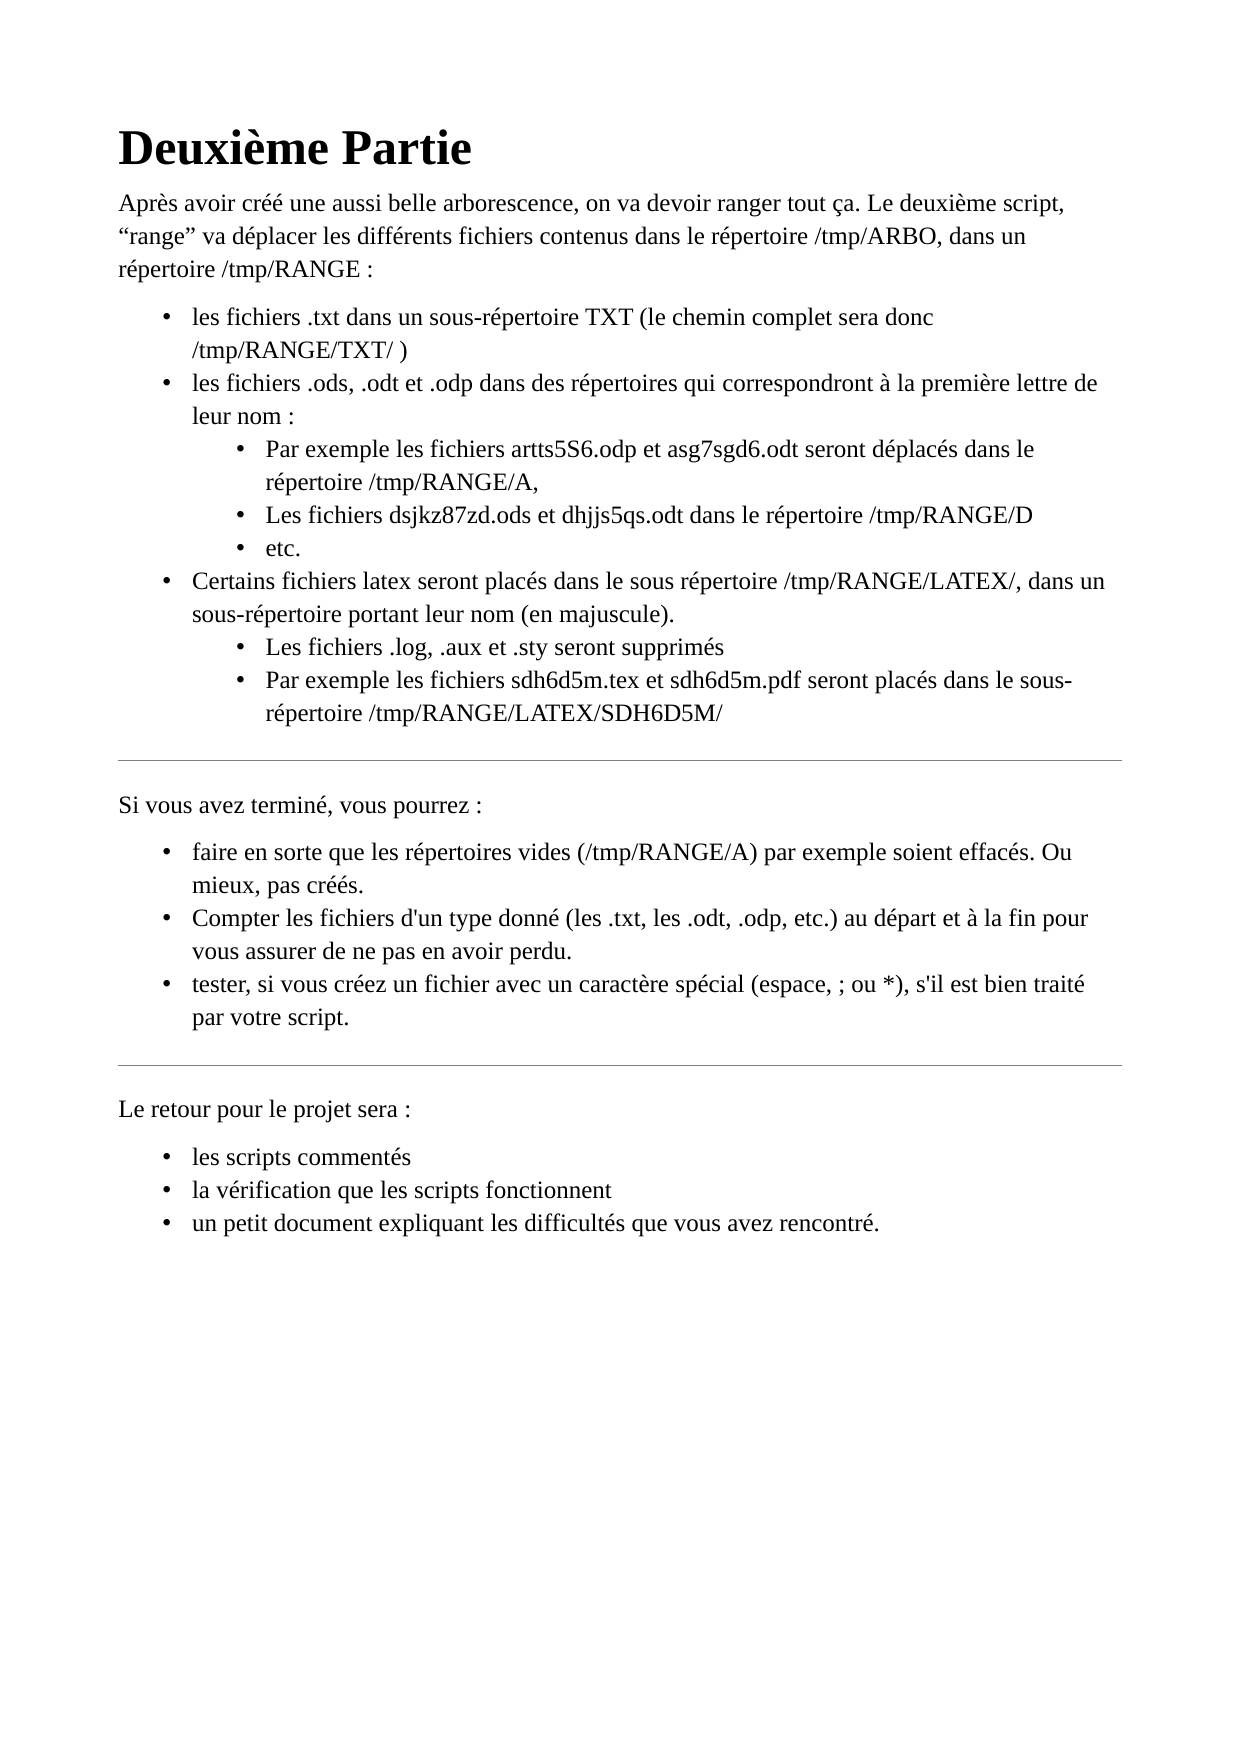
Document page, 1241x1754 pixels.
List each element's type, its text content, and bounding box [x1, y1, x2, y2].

list Certains fichiers latex seront placés dans le sous répertoire /tmp/RANGE/LATEX/, dans un sous-répertoire portant leur nom (en majuscule). [162, 566, 1122, 628]
list tester, si vous créez un fichier avec un caractère spécial (espace, ; ou *), s'il est bien traité par votre script. [162, 969, 1122, 1031]
text Après avoir créé une aussi belle arborescence, on va devoir ranger tout ça. Le deuxième script, “range” va déplacer les différents fichiers contenus dans le répertoire /tmp/ARBO, dans un répertoire /tmp/RANGE : [118, 188, 1122, 283]
text Le retour pour le projet sera : [118, 1094, 1122, 1123]
list la vérification que les scripts fonctionnent [162, 1175, 1122, 1204]
list les scripts commentés [162, 1142, 1122, 1171]
text Si vous avez terminé, vous pourrez : [118, 790, 1122, 818]
list Par exemple les fichiers sdh6d5m.tex et sdh6d5m.pdf seront placés dans le sous-répertoire /tmp/RANGE/LATEX/SDH6D5M/ [236, 665, 1122, 727]
list Les fichiers dsjkz87zd.ods et dhjjs5qs.odt dans le répertoire /tmp/RANGE/D [236, 500, 1122, 529]
list les fichiers .ods, .odt et .odp dans des répertoires qui correspondront à la première lettre de leur nom : [162, 368, 1122, 429]
list faire en sorte que les répertoires vides (/tmp/RANGE/A) par exemple soient effacés. Ou mieux, pas créés. [162, 837, 1122, 899]
list etc. [236, 533, 1122, 562]
list les fichiers .txt dans un sous-répertoire TXT (le chemin complet sera donc /tmp/RANGE/TXT/ ) [162, 302, 1122, 363]
subtitle Deuxième Partie [118, 118, 1122, 176]
list un petit document expliquant les difficultés que vous avez rencontré. [162, 1208, 1122, 1237]
list Les fichiers .log, .aux et .sty seront supprimés [236, 632, 1122, 661]
list Par exemple les fichiers artts5S6.odp et asg7sgd6.odt seront déplacés dans le répertoire /tmp/RANGE/A, [236, 434, 1122, 496]
list Compter les fichiers d'un type donné (les .txt, les .odt, .odp, etc.) au départ et à la fin pour vous assurer de ne pas en avoir perdu. [162, 903, 1122, 965]
